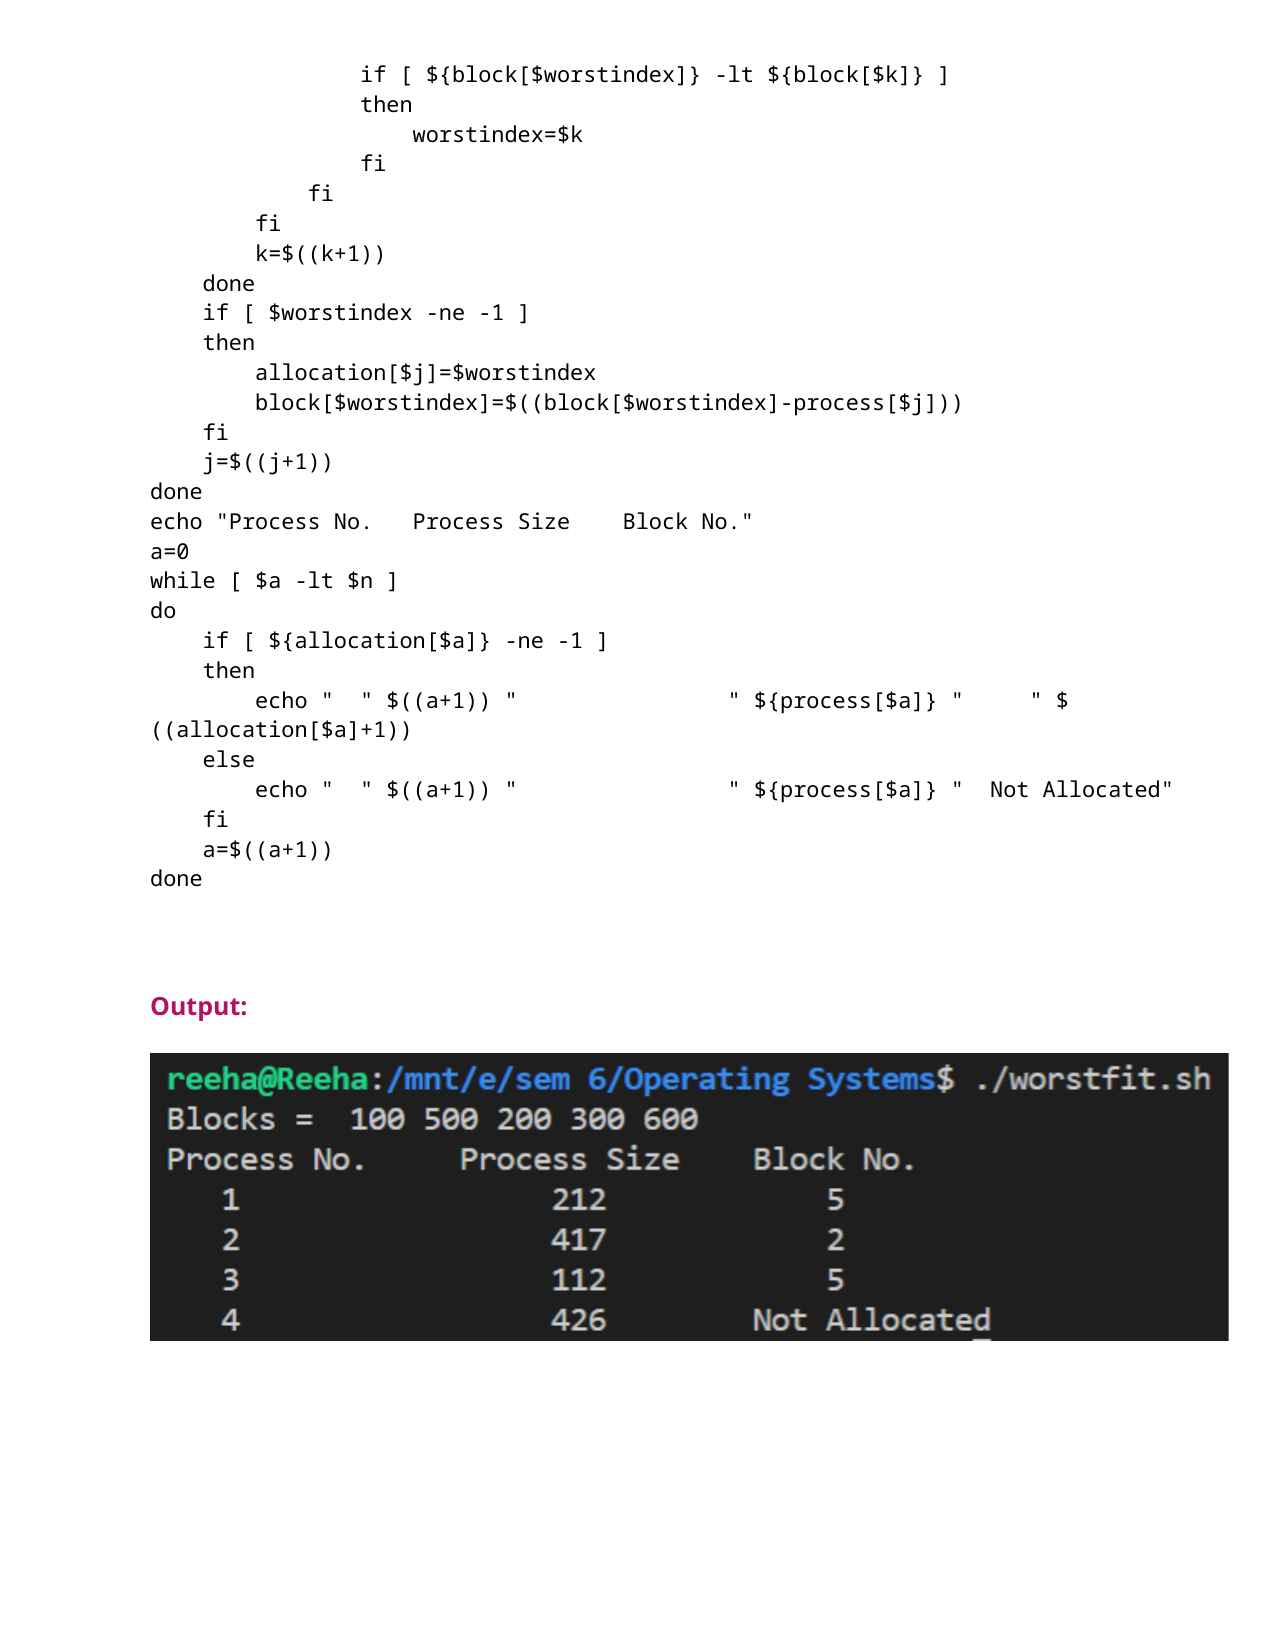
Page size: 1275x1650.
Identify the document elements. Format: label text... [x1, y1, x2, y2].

text do [150, 595, 1216, 625]
text done [150, 476, 1216, 506]
text then [150, 327, 1216, 357]
text echo " " $((a+1)) " " ${process[$a]} " Not Allocated" [150, 774, 1216, 804]
text echo "Process No. Process Size Block No." [150, 506, 1216, 536]
text allocation[$j]=$worstindex [150, 357, 1216, 387]
text if [ $worstindex -ne -1 ] [150, 297, 1216, 327]
text k=$((k+1)) [150, 238, 1216, 268]
text block[$worstindex]=$((block[$worstindex]-process[$j])) [150, 387, 1216, 417]
text done [150, 863, 1216, 893]
text fi [150, 148, 1216, 178]
text worstindex=$k [150, 119, 1216, 148]
text done [150, 268, 1216, 297]
text if [ ${block[$worstindex]} -lt ${block[$k]} ] [150, 59, 1216, 89]
subtitle Output: [150, 988, 1216, 1022]
text then [150, 89, 1216, 119]
text then [150, 655, 1216, 685]
text fi [150, 417, 1216, 446]
text else [150, 744, 1216, 774]
text fi [150, 178, 1216, 208]
text fi [150, 208, 1216, 238]
text fi [150, 804, 1216, 834]
text while [ $a -lt $n ] [150, 566, 1216, 595]
text j=$((j+1)) [150, 446, 1216, 476]
text a=0 [150, 536, 1216, 566]
text echo " " $((a+1)) " " ${process[$a]} " " $((allocation[$a]+1)) [150, 685, 1216, 744]
text if [ ${allocation[$a]} -ne -1 ] [150, 625, 1216, 655]
text a=$((a+1)) [150, 834, 1216, 863]
